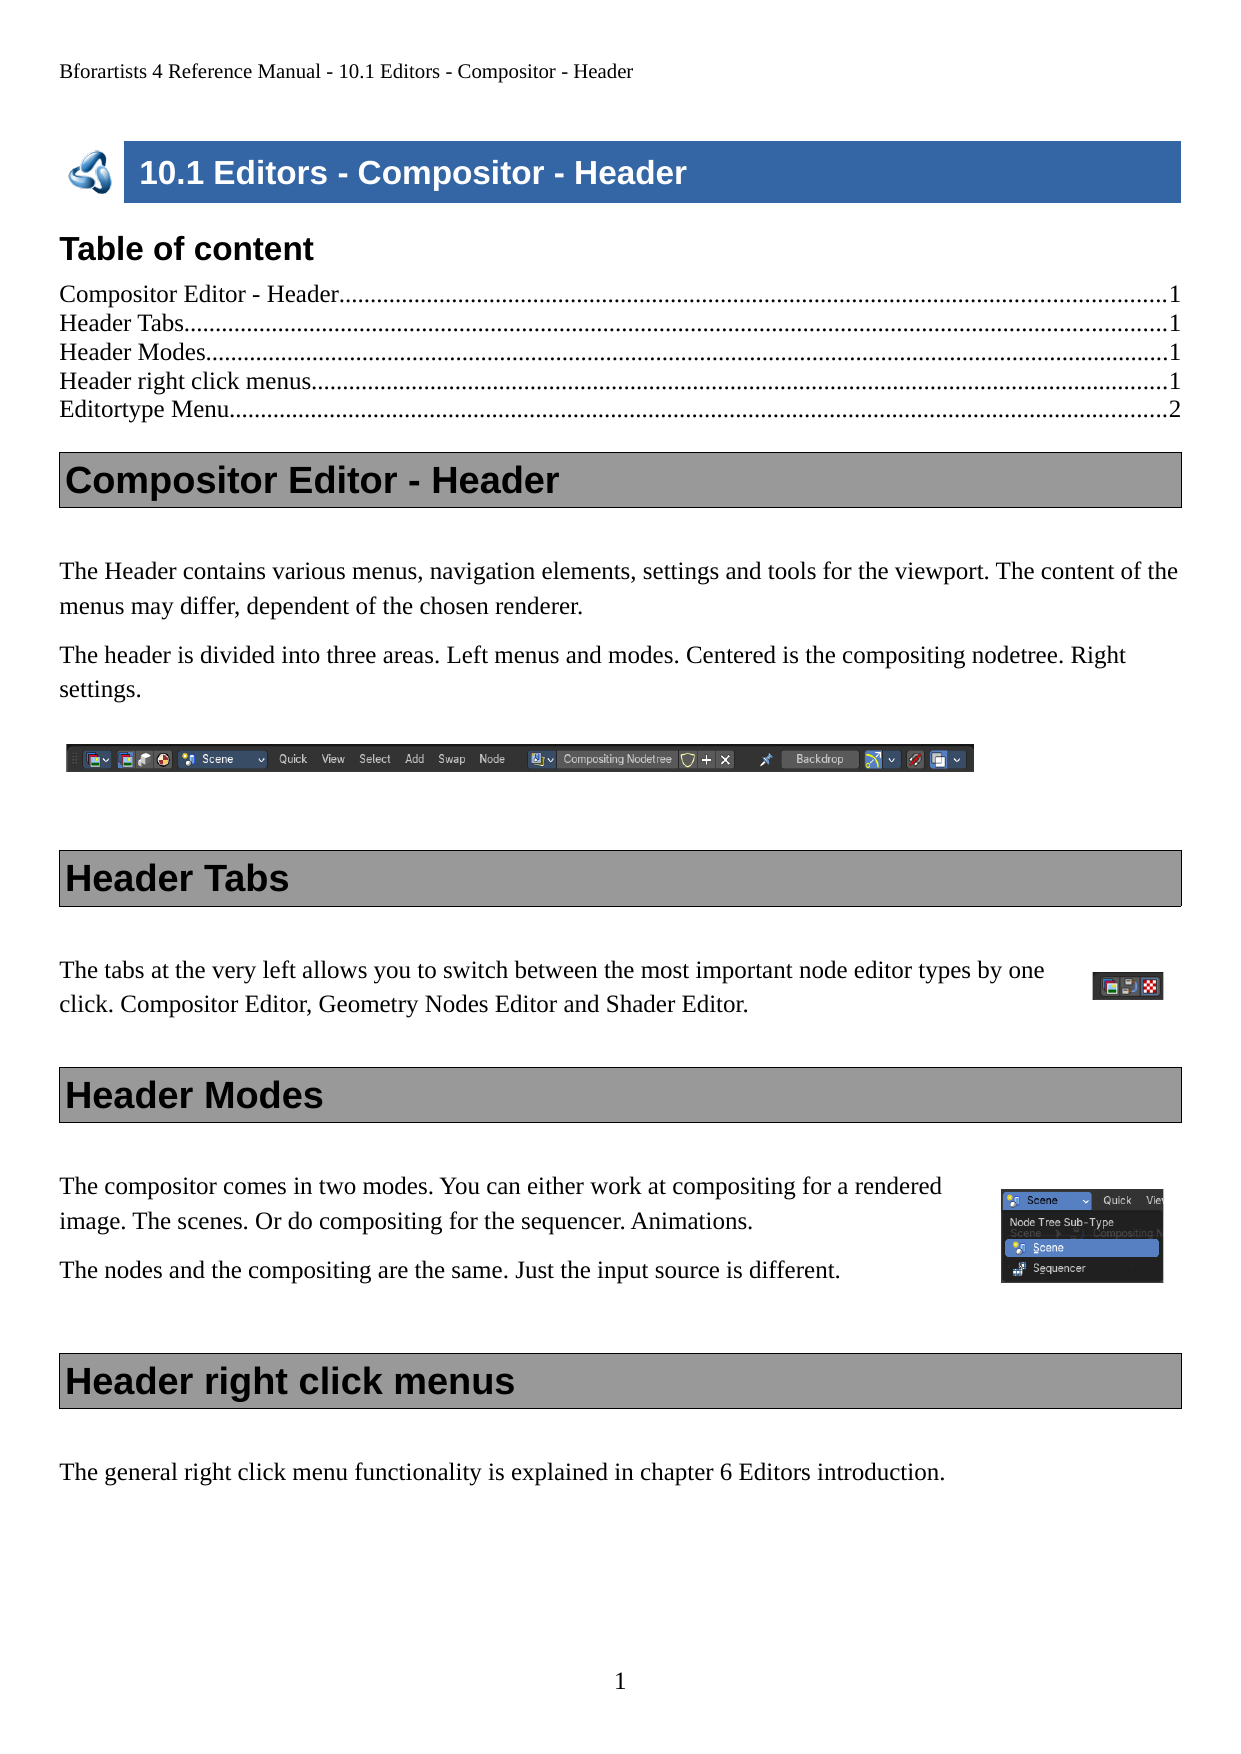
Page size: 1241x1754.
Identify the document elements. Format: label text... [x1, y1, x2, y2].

table_header 10.1 Editors - Compositor - Header [124, 141, 1181, 203]
text The nodes and the compositing are the same. Just the input source is different. [59, 1255, 1181, 1284]
table_header Header Modes [60, 1068, 1181, 1122]
table_header [59, 141, 124, 203]
subtitle Table of content [59, 228, 1181, 267]
text The Header contains various menus, navigation elements, settings and tools for the viewport. The content of the menus may differ, dependent of the chosen renderer. [59, 556, 1181, 619]
text The compositor comes in two modes. You can either work at compositing for a rendered image. The scenes. Or do compositing for the sequencer. Animations. [59, 1171, 1181, 1234]
picture [66, 744, 974, 772]
table_header Compositor Editor - Header [60, 453, 1181, 507]
table_header Header Tabs [60, 851, 1181, 906]
text Header Modes 1 [59, 337, 1181, 366]
text The header is divided into three areas. Left menus and modes. Centered is the compositing nodetree. Right settings. [59, 640, 1181, 703]
text The general right click menu functionality is explained in chapter 6 Editors introduction. [59, 1457, 1181, 1486]
picture [65, 147, 114, 197]
text Header right click menus 1 [59, 366, 1181, 394]
table_header Header right click menus [60, 1354, 1181, 1408]
text Header Tabs 1 [59, 308, 1181, 337]
picture [1092, 972, 1164, 1000]
picture [1001, 1189, 1164, 1283]
text Editortype Menu 2 [59, 394, 1181, 423]
text The tabs at the very left allows you to switch between the most important node editor types by one click. Compositor Editor, Geometry Nodes Editor and Shader Editor. [59, 955, 1181, 1018]
text Compositor Editor - Header 1 [59, 279, 1181, 308]
